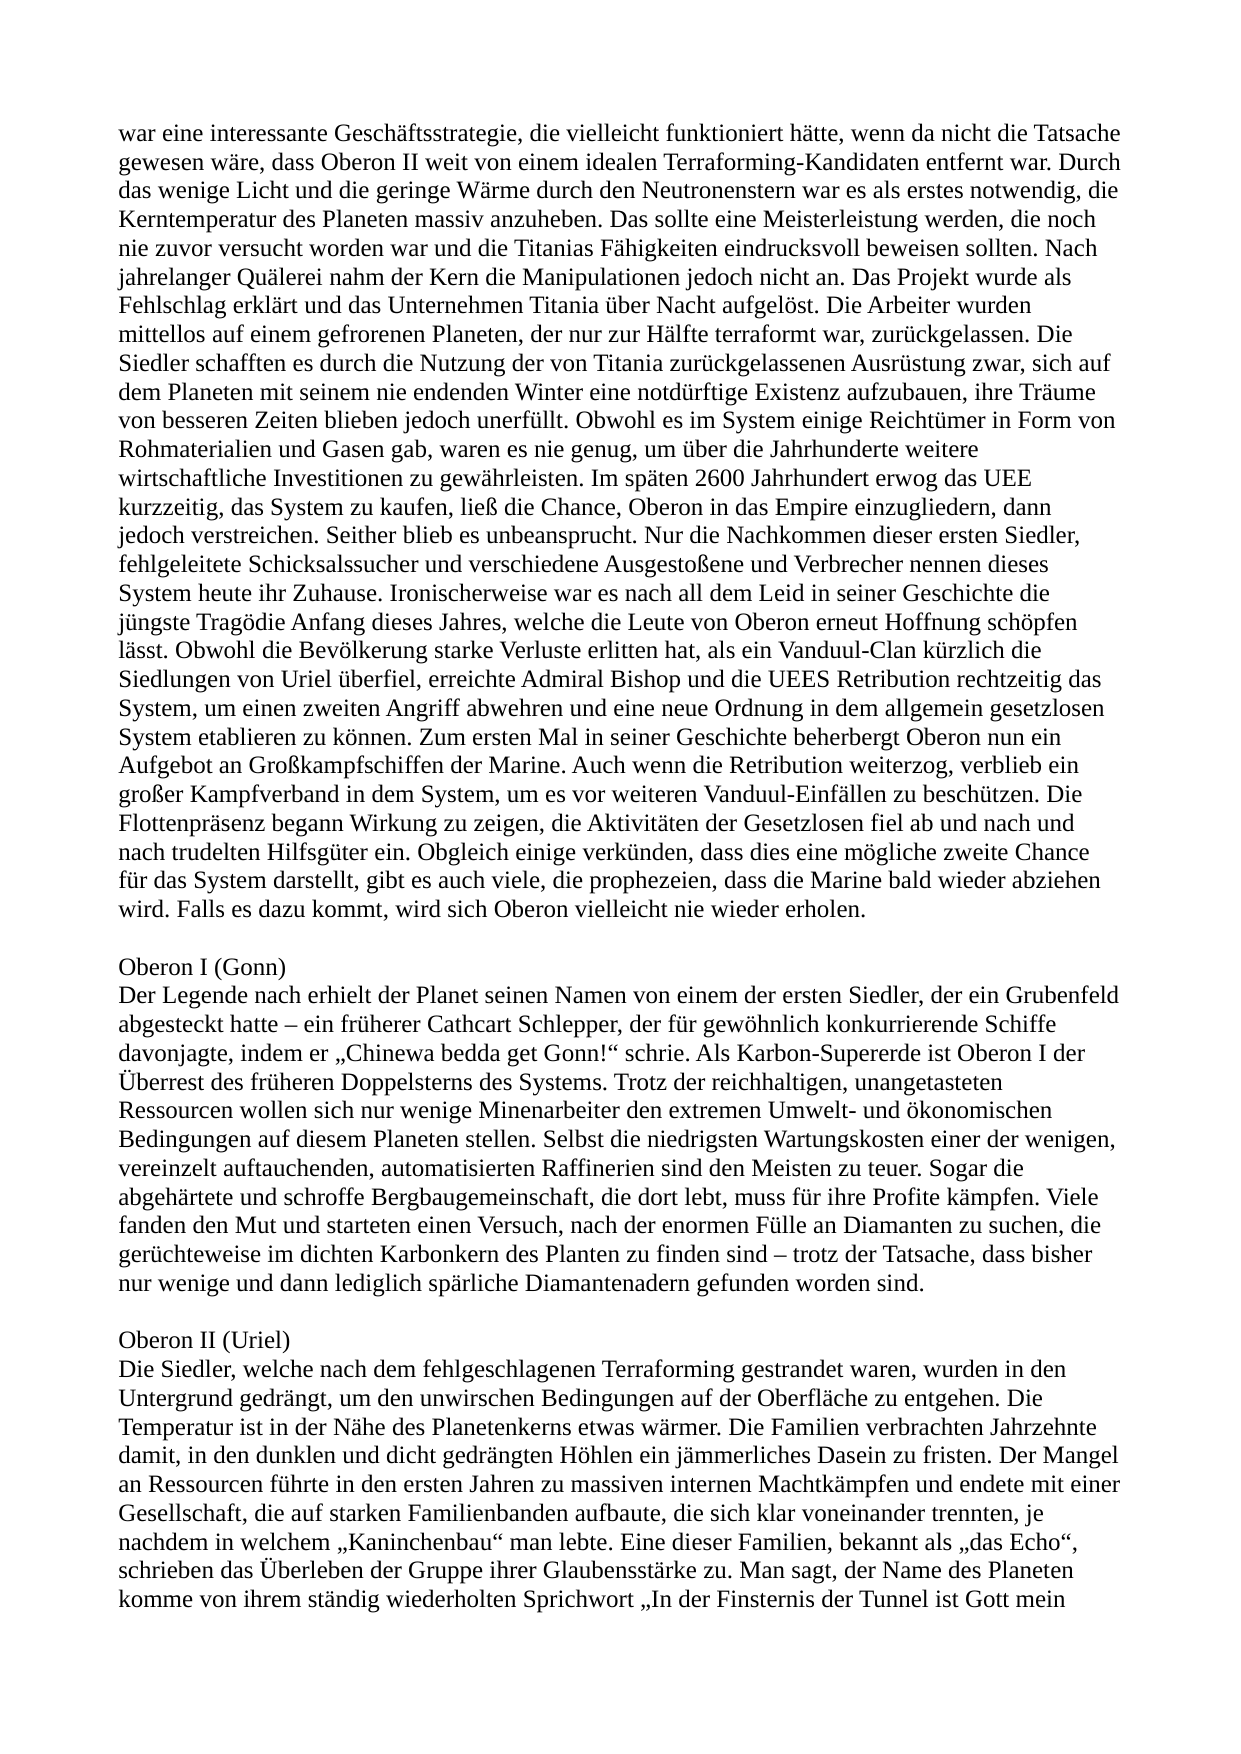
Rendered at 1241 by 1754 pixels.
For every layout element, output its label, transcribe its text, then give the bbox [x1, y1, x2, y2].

text Der Legende nach erhielt der Planet seinen Namen von einem der ersten Siedler, der ein Grubenfeld abgesteckt hatte – ein früherer Cathcart Schlepper, der für gewöhnlich konkurrierende Schiffe davonjagte, indem er „Chinewa bedda get Gonn!“ schrie. Als Karbon-Supererde ist Oberon I der Überrest des früheren Doppelsterns des Systems. Trotz der reichhaltigen, unangetasteten Ressourcen wollen sich nur wenige Minenarbeiter den extremen Umwelt- und ökonomischen Bedingungen auf diesem Planeten stellen. Selbst die niedrigsten Wartungskosten einer der wenigen, vereinzelt auftauchenden, automatisierten Raffinerien sind den Meisten zu teuer. Sogar die abgehärtete und schroffe Bergbaugemeinschaft, die dort lebt, muss für ihre Profite kämpfen. Viele fanden den Mut und starteten einen Versuch, nach der enormen Fülle an Diamanten zu suchen, die gerüchteweise im dichten Karbonkern des Planten zu finden sind – trotz der Tatsache, dass bisher nur wenige und dann lediglich spärliche Diamantenadern gefunden worden sind. [118, 981, 1122, 1297]
text Die Siedler, welche nach dem fehlgeschlagenen Terraforming gestrandet waren, wurden in den Untergrund gedrängt, um den unwirschen Bedingungen auf der Oberfläche zu entgehen. Die Temperatur ist in der Nähe des Planetenkerns etwas wärmer. Die Familien verbrachten Jahrzehnte damit, in den dunklen und dicht gedrängten Höhlen ein jämmerliches Dasein zu fristen. Der Mangel an Ressourcen führte in den ersten Jahren zu massiven internen Machtkämpfen und endete mit einer Gesellschaft, die auf starken Familienbanden aufbaute, die sich klar voneinander trennten, je nachdem in welchem „Kaninchenbau“ man lebte. Eine dieser Familien, bekannt als „das Echo“, schrieben das Überleben der Gruppe ihrer Glaubensstärke zu. Man sagt, der Name des Planeten komme von ihrem ständig wiederholten Sprichwort „In der Finsternis der Tunnel ist Gott mein [118, 1354, 1122, 1613]
text Oberon I (Gonn) [118, 952, 1122, 981]
text Oberon II (Uriel) [118, 1326, 1122, 1354]
text war eine interessante Geschäftsstrategie, die vielleicht funktioniert hätte, wenn da nicht die Tatsache gewesen wäre, dass Oberon II weit von einem idealen Terraforming-Kandidaten entfernt war. Durch das wenige Licht und die geringe Wärme durch den Neutronenstern war es als erstes notwendig, die Kerntemperatur des Planeten massiv anzuheben. Das sollte eine Meisterleistung werden, die noch nie zuvor versucht worden war und die Titanias Fähigkeiten eindrucksvoll beweisen sollten. Nach jahrelanger Quälerei nahm der Kern die Manipulationen jedoch nicht an. Das Projekt wurde als Fehlschlag erklärt und das Unternehmen Titania über Nacht aufgelöst. Die Arbeiter wurden mittellos auf einem gefrorenen Planeten, der nur zur Hälfte terraformt war, zurückgelassen. Die Siedler schafften es durch die Nutzung der von Titania zurückgelassenen Ausrüstung zwar, sich auf dem Planeten mit seinem nie endenden Winter eine notdürftige Existenz aufzubauen, ihre Träume von besseren Zeiten blieben jedoch unerfüllt. Obwohl es im System einige Reichtümer in Form von Rohmaterialien und Gasen gab, waren es nie genug, um über die Jahrhunderte weitere wirtschaftliche Investitionen zu gewährleisten. Im späten 2600 Jahrhundert erwog das UEE kurzzeitig, das System zu kaufen, ließ die Chance, Oberon in das Empire einzugliedern, dann jedoch verstreichen. Seither blieb es unbeansprucht. Nur die Nachkommen dieser ersten Siedler, fehlgeleitete Schicksalssucher und verschiedene Ausgestoßene und Verbrecher nennen dieses System heute ihr Zuhause. Ironischerweise war es nach all dem Leid in seiner Geschichte die jüngste Tragödie Anfang dieses Jahres, welche die Leute von Oberon erneut Hoffnung schöpfen lässt. Obwohl die Bevölkerung starke Verluste erlitten hat, als ein Vanduul-Clan kürzlich die Siedlungen von Uriel überfiel, erreichte Admiral Bishop und die UEES Retribution rechtzeitig das System, um einen zweiten Angriff abwehren und eine neue Ordnung in dem allgemein gesetzlosen System etablieren zu können. Zum ersten Mal in seiner Geschichte beherbergt Oberon nun ein Aufgebot an Großkampfschiffen der Marine. Auch wenn die Retribution weiterzog, verblieb ein großer Kampfverband in dem System, um es vor weiteren Vanduul-Einfällen zu beschützen. Die Flottenpräsenz begann Wirkung zu zeigen, die Aktivitäten der Gesetzlosen fiel ab und nach und nach trudelten Hilfsgüter ein. Obgleich einige verkünden, dass dies eine mögliche zweite Chance für das System darstellt, gibt es auch viele, die prophezeien, dass die Marine bald wieder abziehen wird. Falls es dazu kommt, wird sich Oberon vielleicht nie wieder erholen. [118, 118, 1122, 923]
